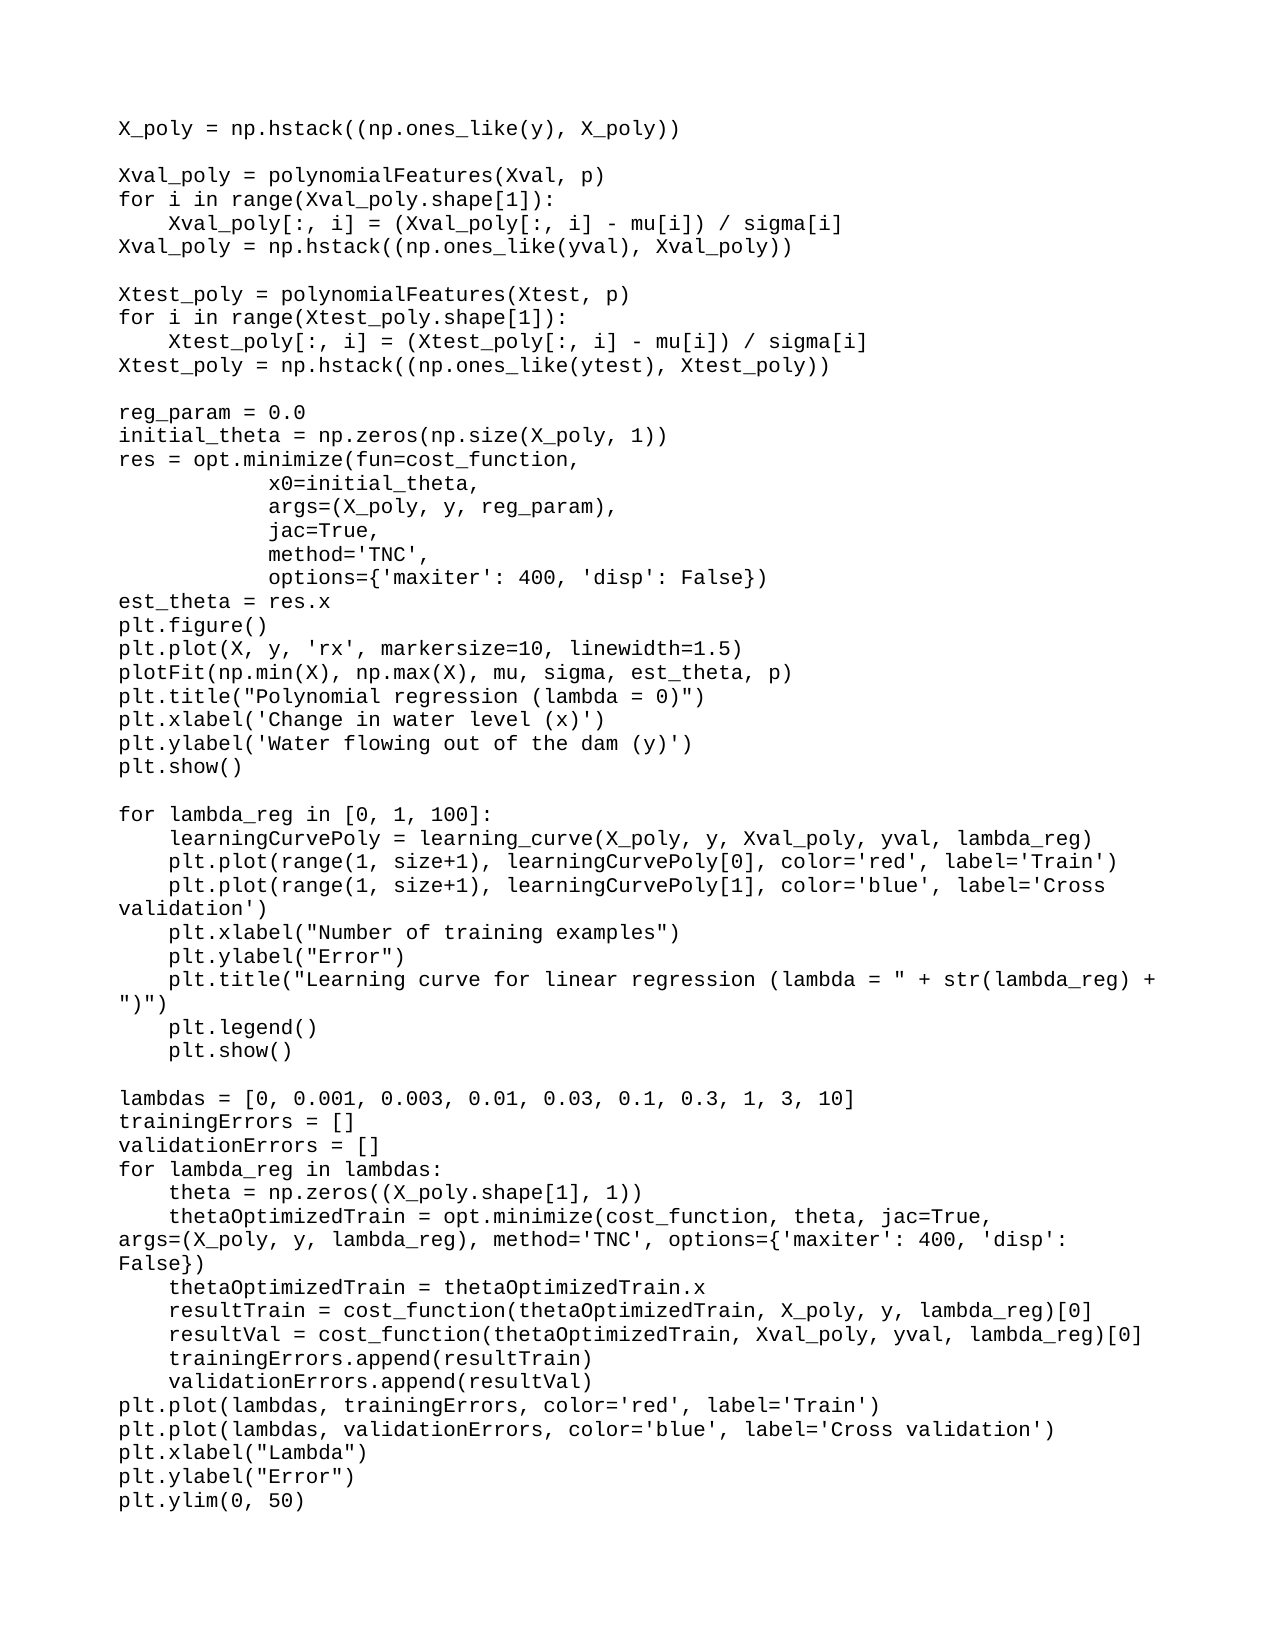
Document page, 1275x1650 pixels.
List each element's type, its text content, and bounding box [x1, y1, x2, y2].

text plt.plot(X, y, 'rx', markersize=10, linewidth=1.5) [118, 638, 1157, 662]
text plt.figure() [118, 615, 1157, 638]
text plotFit(np.min(X), np.max(X), mu, sigma, est_theta, p) [118, 662, 1157, 686]
text reg_param = 0.0 [118, 402, 1157, 426]
text x0=initial_theta, [118, 473, 1157, 496]
text thetaOptimizedTrain = thetaOptimizedTrain.x [118, 1277, 1157, 1300]
text plt.plot(lambdas, trainingErrors, color='red', label='Train') [118, 1395, 1157, 1419]
text trainingErrors.append(resultTrain) [118, 1348, 1157, 1371]
text X_poly = np.hstack((np.ones_like(y), X_poly)) [118, 118, 1157, 142]
text Xtest_poly = np.hstack((np.ones_like(ytest), Xtest_poly)) [118, 354, 1157, 378]
text plt.xlabel("Number of training examples") [118, 922, 1157, 946]
text trainingErrors = [] [118, 1111, 1157, 1135]
text plt.show() [118, 1040, 1157, 1064]
text jac=True, [118, 520, 1157, 544]
text resultTrain = cost_function(thetaOptimizedTrain, X_poly, y, lambda_reg)[0] [118, 1300, 1157, 1324]
text Xval_poly = np.hstack((np.ones_like(yval), Xval_poly)) [118, 236, 1157, 260]
text resultVal = cost_function(thetaOptimizedTrain, Xval_poly, yval, lambda_reg)[0] [118, 1324, 1157, 1348]
text plt.plot(lambdas, validationErrors, color='blue', label='Cross validation') [118, 1419, 1157, 1442]
text Xtest_poly[:, i] = (Xtest_poly[:, i] - mu[i]) / sigma[i] [118, 331, 1157, 354]
text for lambda_reg in lambdas: [118, 1158, 1157, 1182]
text validationErrors = [] [118, 1135, 1157, 1158]
text theta = np.zeros((X_poly.shape[1], 1)) [118, 1182, 1157, 1206]
text Xval_poly[:, i] = (Xval_poly[:, i] - mu[i]) / sigma[i] [118, 213, 1157, 236]
text learningCurvePoly = learning_curve(X_poly, y, Xval_poly, yval, lambda_reg) [118, 827, 1157, 851]
text options={'maxiter': 400, 'disp': False}) [118, 567, 1157, 591]
text for i in range(Xtest_poly.shape[1]): [118, 307, 1157, 331]
text lambdas = [0, 0.001, 0.003, 0.01, 0.03, 0.1, 0.3, 1, 3, 10] [118, 1088, 1157, 1111]
text plt.ylabel('Water flowing out of the dam (y)') [118, 733, 1157, 757]
text plt.ylabel("Error") [118, 1466, 1157, 1489]
text plt.ylim(0, 50) [118, 1489, 1157, 1513]
text thetaOptimizedTrain = opt.minimize(cost_function, theta, jac=True, args=(X_poly, y, lambda_reg), method='TNC', options={'maxiter': 400, 'disp': False}) [118, 1206, 1157, 1277]
text plt.plot(range(1, size+1), learningCurvePoly[1], color='blue', label='Cross validation') [118, 875, 1157, 922]
text plt.title("Learning curve for linear regression (lambda = " + str(lambda_reg) + ")") [118, 969, 1157, 1017]
text initial_theta = np.zeros(np.size(X_poly, 1)) [118, 426, 1157, 449]
text for lambda_reg in [0, 1, 100]: [118, 804, 1157, 827]
text plt.xlabel('Change in water level (x)') [118, 709, 1157, 733]
text Xtest_poly = polynomialFeatures(Xtest, p) [118, 284, 1157, 307]
text res = opt.minimize(fun=cost_function, [118, 449, 1157, 473]
text method='TNC', [118, 544, 1157, 567]
text Xval_poly = polynomialFeatures(Xval, p) [118, 165, 1157, 189]
text plt.legend() [118, 1017, 1157, 1040]
text plt.show() [118, 757, 1157, 780]
text for i in range(Xval_poly.shape[1]): [118, 189, 1157, 213]
text plt.xlabel("Lambda") [118, 1442, 1157, 1466]
text validationErrors.append(resultVal) [118, 1371, 1157, 1395]
text plt.plot(range(1, size+1), learningCurvePoly[0], color='red', label='Train') [118, 851, 1157, 875]
text plt.title("Polynomial regression (lambda = 0)") [118, 686, 1157, 709]
text args=(X_poly, y, reg_param), [118, 496, 1157, 520]
text plt.ylabel("Error") [118, 946, 1157, 969]
text est_theta = res.x [118, 591, 1157, 615]
